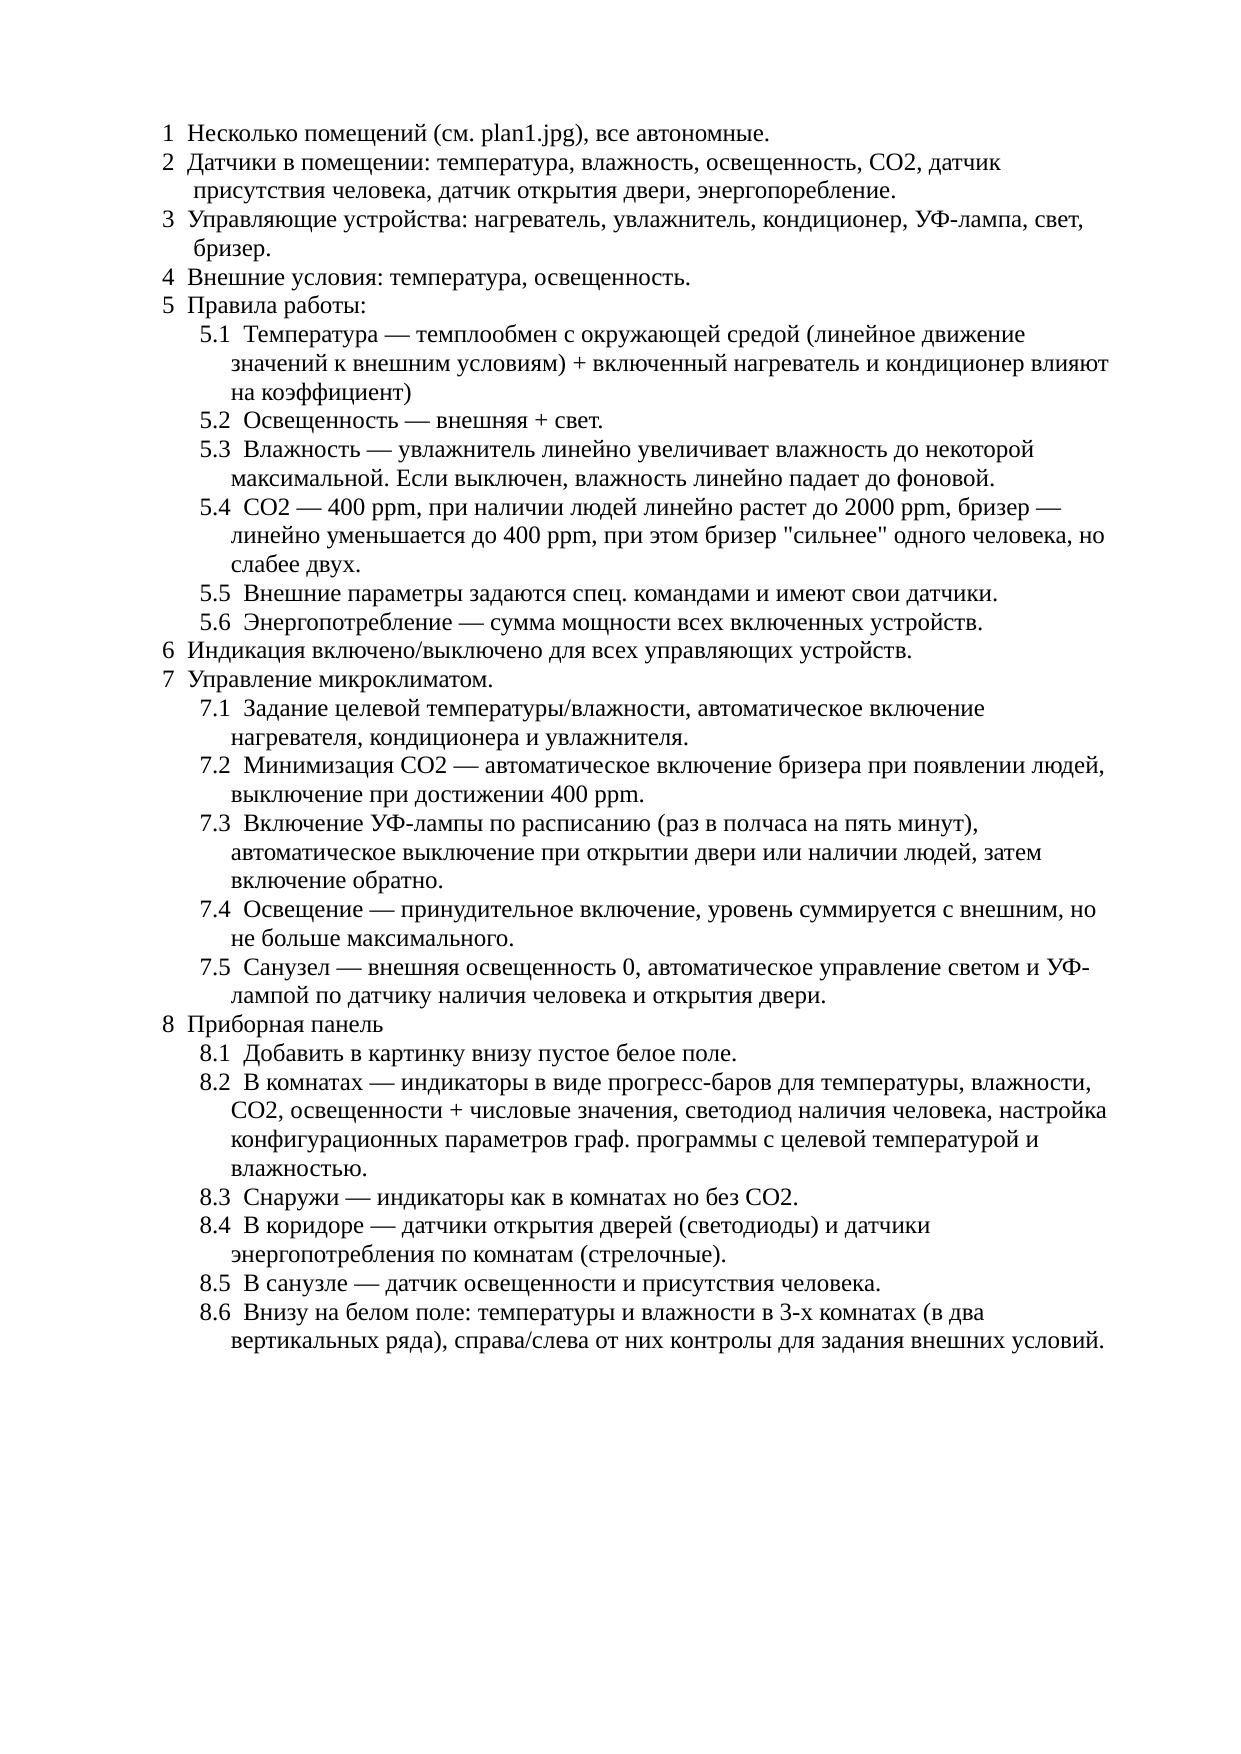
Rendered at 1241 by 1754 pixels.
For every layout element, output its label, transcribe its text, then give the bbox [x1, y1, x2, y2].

list Освещение — принудительное включение, уровень суммируется с внешним, но не больше максимального. [193, 894, 1122, 952]
list Добавить в картинку внизу пустое белое поле. [193, 1038, 1122, 1067]
list Санузел — внешняя освещенность 0, автоматическое управление светом и УФ-лампой по датчику наличия человека и открытия двери. [193, 952, 1122, 1009]
list Индикация включено/выключено для всех управляющих устройств. [156, 636, 1122, 664]
list Внешние параметры задаются спец. командами и имеют свои датчики. [193, 578, 1122, 607]
list Освещенность — внешняя + свет. [193, 406, 1122, 434]
list Датчики в помещении: температура, влажность, освещенность, CO2, датчик присутствия человека, датчик открытия двери, энергопоребление. [156, 147, 1122, 204]
list Правила работы: [156, 291, 1122, 319]
list Температура — темплообмен с окружающей средой (линейное движение значений к внешним условиям) + включенный нагреватель и кондиционер влияют на коэффициент) [193, 319, 1122, 406]
list Включение УФ-лампы по расписанию (раз в полчаса на пять минут), автоматическое выключение при открытии двери или наличии людей, затем включение обратно. [193, 808, 1122, 894]
list В коридоре — датчики открытия дверей (светодиоды) и датчики энергопотребления по комнатам (стрелочные). [193, 1211, 1122, 1268]
list Управляющие устройства: нагреватель, увлажнитель, кондиционер, УФ-лампа, свет, бризер. [156, 204, 1122, 262]
list Несколько помещений (см. plan1.jpg), все автономные. [156, 118, 1122, 147]
list Энергопотребление — сумма мощности всех включенных устройств. [193, 607, 1122, 636]
list В санузле — датчик освещенности и присутствия человека. [193, 1268, 1122, 1297]
list Управление микроклиматом. [156, 664, 1122, 693]
list Снаружи — индикаторы как в комнатах но без CO2. [193, 1182, 1122, 1211]
list Приборная панель [156, 1009, 1122, 1038]
list CO2 — 400 ppm, при наличии людей линейно растет до 2000 ppm, бризер — линейно уменьшается до 400 ppm, при этом бризер "сильнее" одного человека, но слабее двух. [193, 492, 1122, 578]
list В комнатах — индикаторы в виде прогресс-баров для температуры, влажности, CO2, освещенности + числовые значения, светодиод наличия человека, настройка конфигурационных параметров граф. программы с целевой температурой и влажностью. [193, 1067, 1122, 1182]
list Влажность — увлажнитель линейно увеличивает влажность до некоторой максимальной. Если выключен, влажность линейно падает до фоновой. [193, 434, 1122, 492]
list Минимизация CO2 — автоматическое включение бризера при появлении людей, выключение при достижении 400 ppm. [193, 751, 1122, 808]
list Задание целевой температуры/влажности, автоматическое включение нагревателя, кондиционера и увлажнителя. [193, 693, 1122, 751]
list Внизу на белом поле: температуры и влажности в 3-х комнатах (в два вертикальных ряда), справа/слева от них контролы для задания внешних условий. [193, 1297, 1122, 1354]
list Внешние условия: температура, освещенность. [156, 262, 1122, 291]
